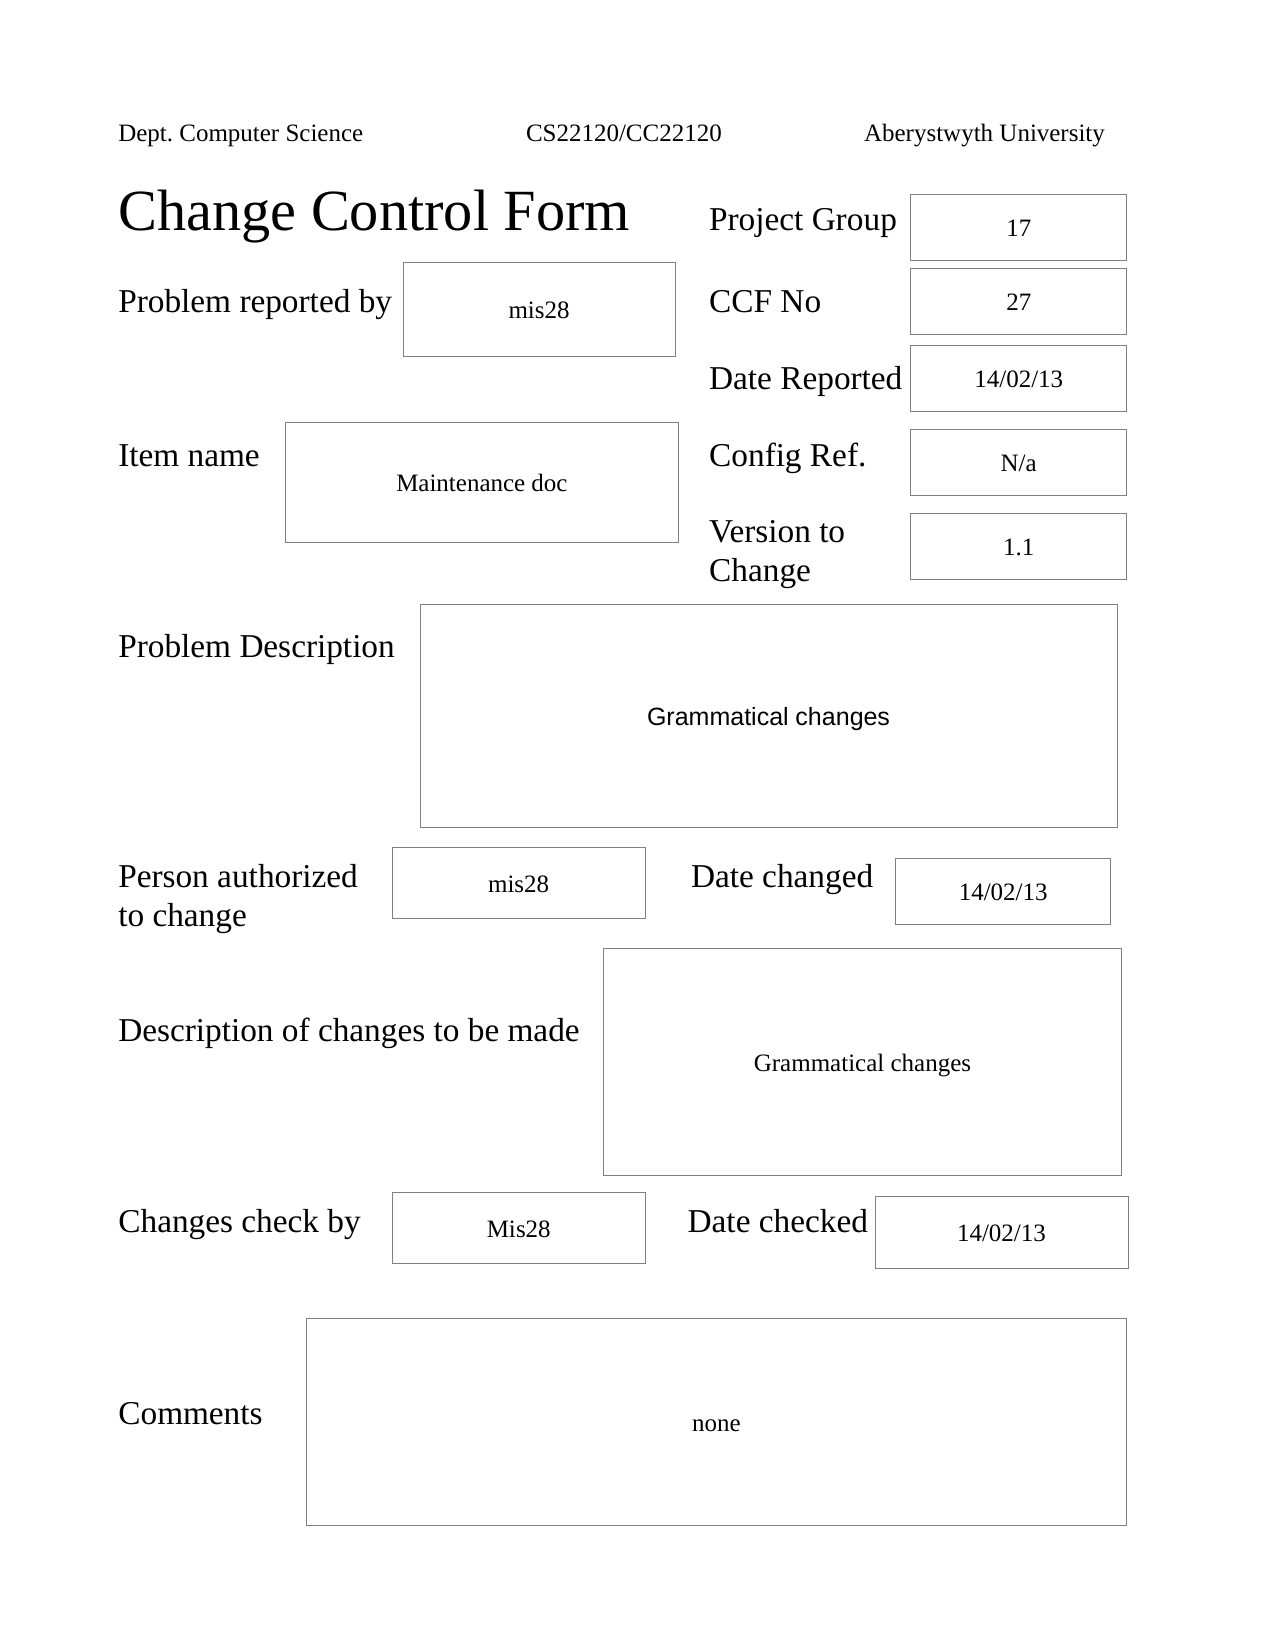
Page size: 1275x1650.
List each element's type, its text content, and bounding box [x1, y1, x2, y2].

text CCF No [676, 282, 910, 320]
text Config Ref. [679, 435, 910, 473]
text to change [118, 895, 1157, 933]
text Item name [118, 435, 285, 473]
text [1127, 282, 1157, 320]
text Changes check by [118, 1202, 392, 1240]
text Comments [118, 1393, 306, 1432]
text Problem Description [118, 627, 420, 665]
text Date Reported [118, 358, 910, 397]
text Version to [118, 512, 1157, 550]
text [1127, 435, 1157, 473]
text Description of changes to be made [118, 1010, 603, 1048]
text [1127, 1393, 1157, 1432]
text Problem reported by [118, 282, 403, 320]
text Change Control Form Project Group [118, 176, 1157, 243]
text Date checked [646, 1202, 875, 1240]
text [1118, 627, 1157, 665]
text Person authorized Date changed [646, 857, 1157, 895]
text [1122, 1010, 1157, 1048]
text [1127, 358, 1157, 397]
text Person authorized Date changed [118, 857, 392, 895]
text [1129, 1202, 1157, 1240]
text Change [118, 550, 1157, 588]
